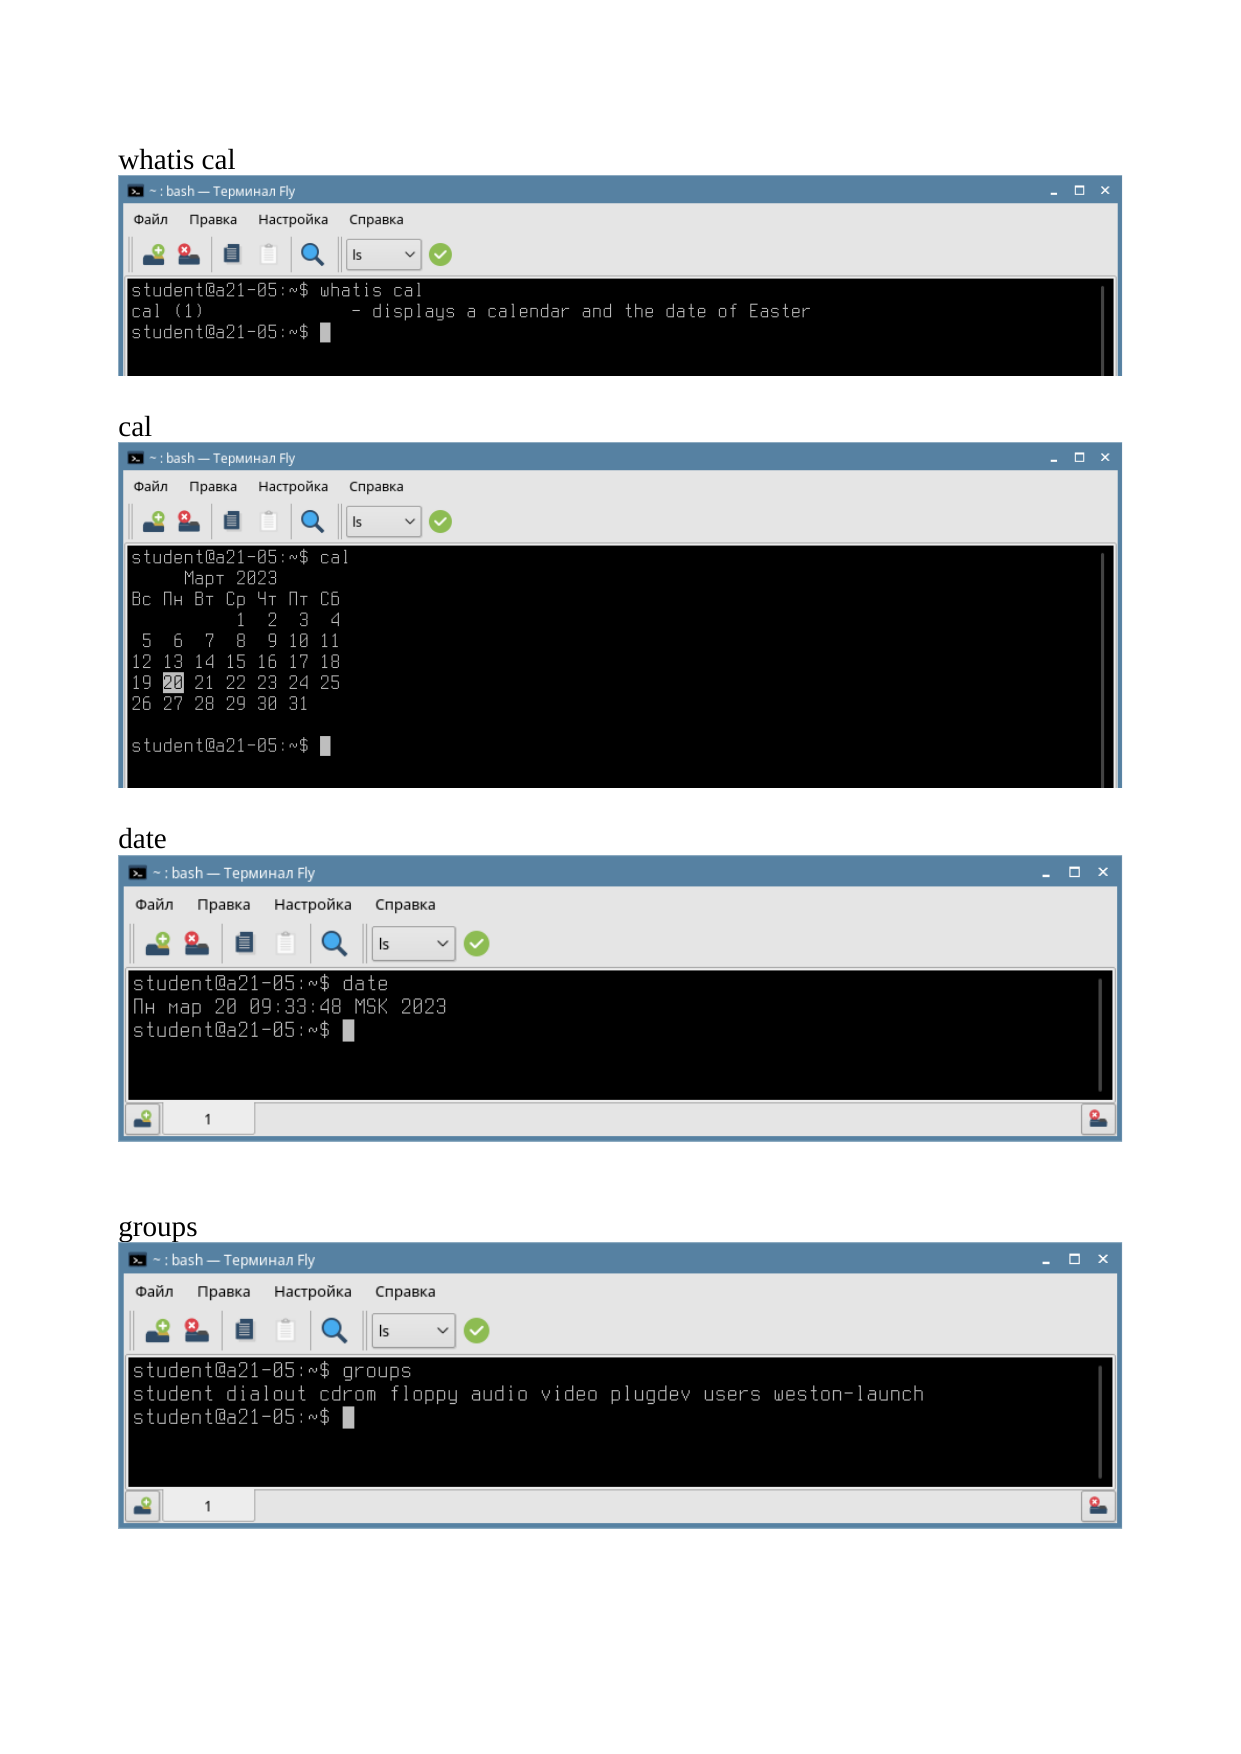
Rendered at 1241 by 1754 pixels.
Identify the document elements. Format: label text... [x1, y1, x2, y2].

text date [118, 822, 1122, 855]
text groups [118, 1209, 1122, 1242]
text whatis cal [118, 142, 1122, 175]
text cal [118, 409, 1122, 442]
